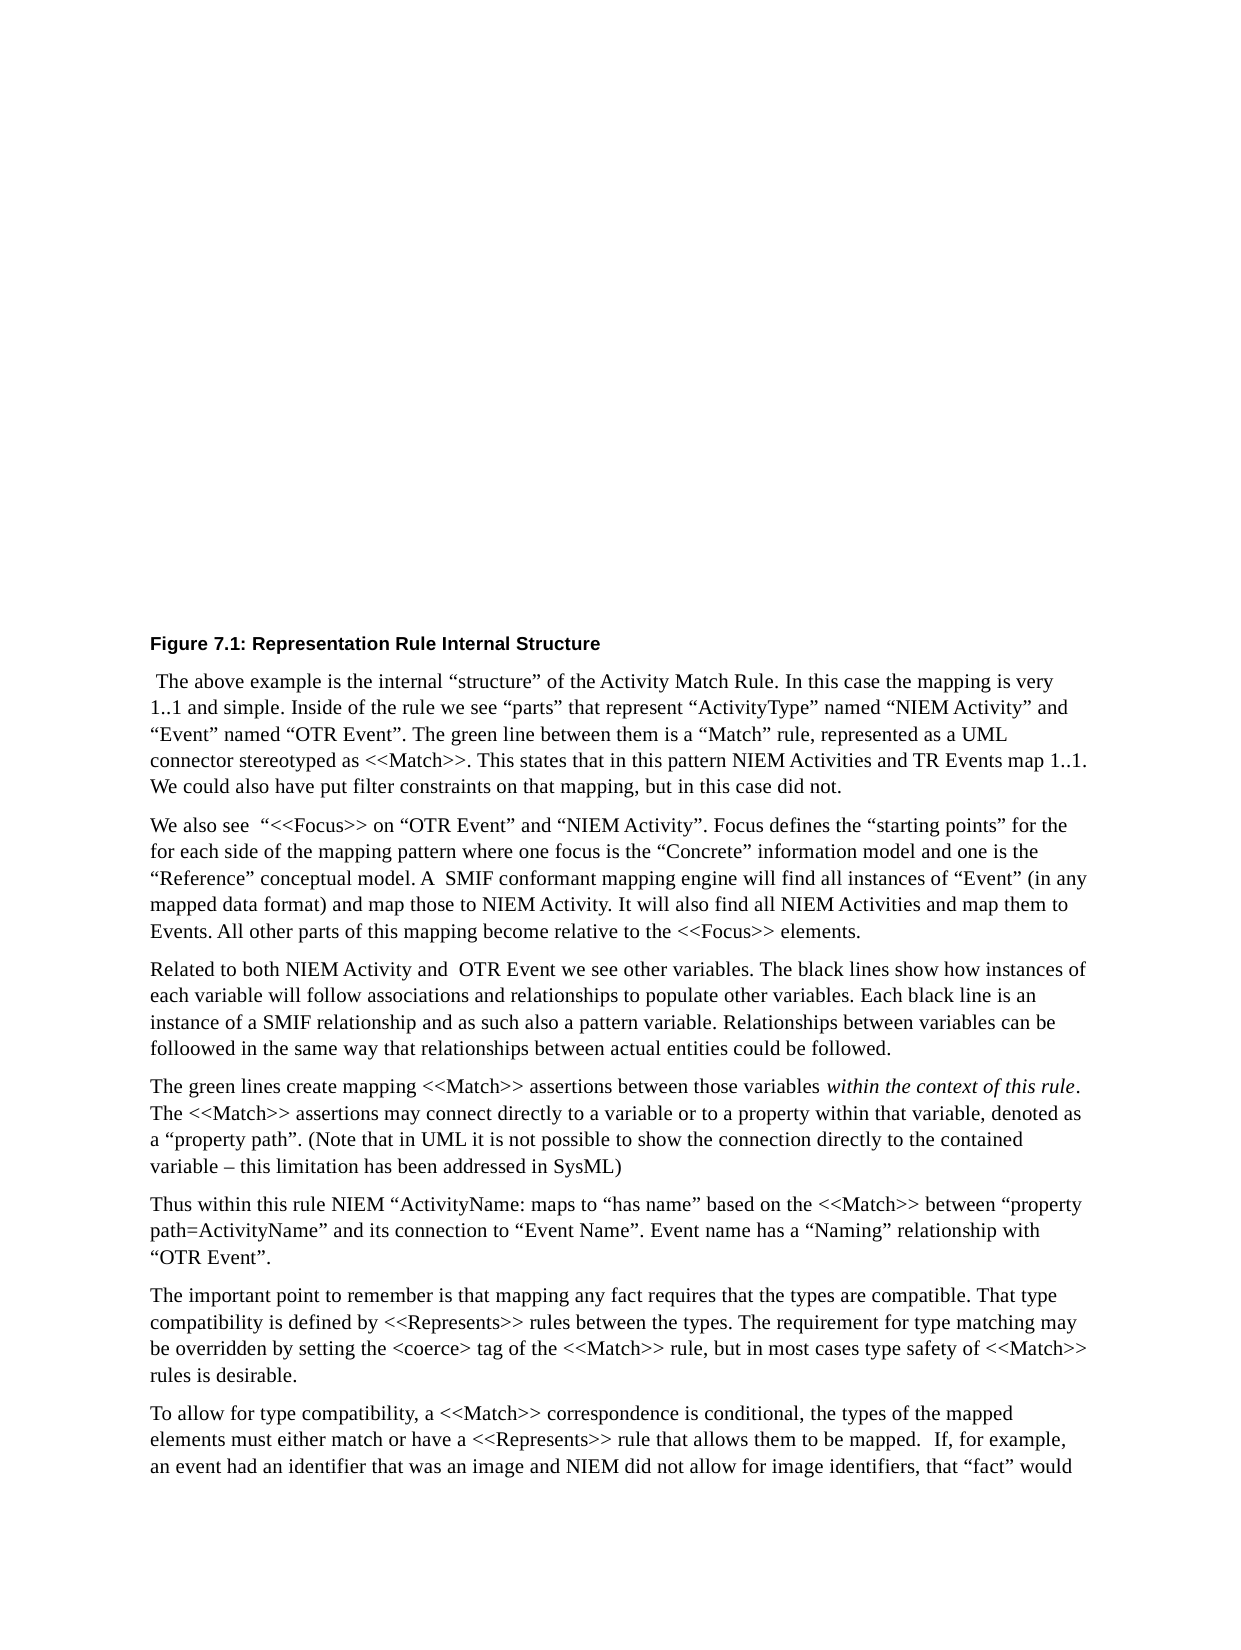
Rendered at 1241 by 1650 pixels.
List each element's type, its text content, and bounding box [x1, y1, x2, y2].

text To allow for type compatibility, a <<Match>> correspondence is conditional, the types of the mapped elements must either match or have a <<Represents>> rule that allows them to be mapped. If, for example, an event had an identifier that was an image and NIEM did not allow for image identifiers, that “fact” would [150, 1401, 1090, 1478]
text The green lines create mapping <<Match>> assertions between those variables within the context of this rule. The <<Match>> assertions may connect directly to a variable or to a property within that variable, denoted as a “property path”. (Note that in UML it is not possible to show the connection directly to the contained variable – this limitation has been addressed in SysML) [150, 1074, 1090, 1178]
text The above example is the internal “structure” of the Activity Match Rule. In this case the mapping is very 1..1 and simple. Inside of the rule we see “parts” that represent “ActivityType” named “NIEM Activity” and “Event” named “OTR Event”. The green line between them is a “Match” rule, represented as a UML connector stereotyped as <<Match>>. This states that in this pattern NIEM Activities and TR Events map 1..1. We could also have put filter constraints on that mapping, but in this case did not. [150, 668, 1090, 798]
text Figure 7.1: Representation Rule Internal Structure [150, 150, 1074, 654]
text The important point to remember is that mapping any fact requires that the types are compatible. That type compatibility is defined by <<Represents>> rules between the types. The requirement for type matching may be overridden by setting the <coerce> tag of the <<Match>> rule, but in most cases type safety of <<Match>> rules is desirable. [150, 1283, 1090, 1386]
text Thus within this rule NIEM “ActivityName: maps to “has name” based on the <<Match>> between “property path=ActivityName” and its connection to “Event Name”. Event name has a “Naming” relationship with “OTR Event”. [150, 1192, 1090, 1269]
text Related to both NIEM Activity and OTR Event we see other variables. The black lines show how instances of each variable will follow associations and relationships to populate other variables. Each black line is an instance of a SMIF relationship and as such also a pattern variable. Relationships between variables can be folloowed in the same way that relationships between actual entities could be followed. [150, 957, 1090, 1060]
text We also see “<<Focus>> on “OTR Event” and “NIEM Activity”. Focus defines the “starting points” for the for each side of the mapping pattern where one focus is the “Concrete” information model and one is the “Reference” conceptual model. A SMIF conformant mapping engine will find all instances of “Event” (in any mapped data format) and map those to NIEM Activity. It will also find all NIEM Activities and map them to Events. All other parts of this mapping become relative to the <<Focus>> elements. [150, 813, 1090, 942]
